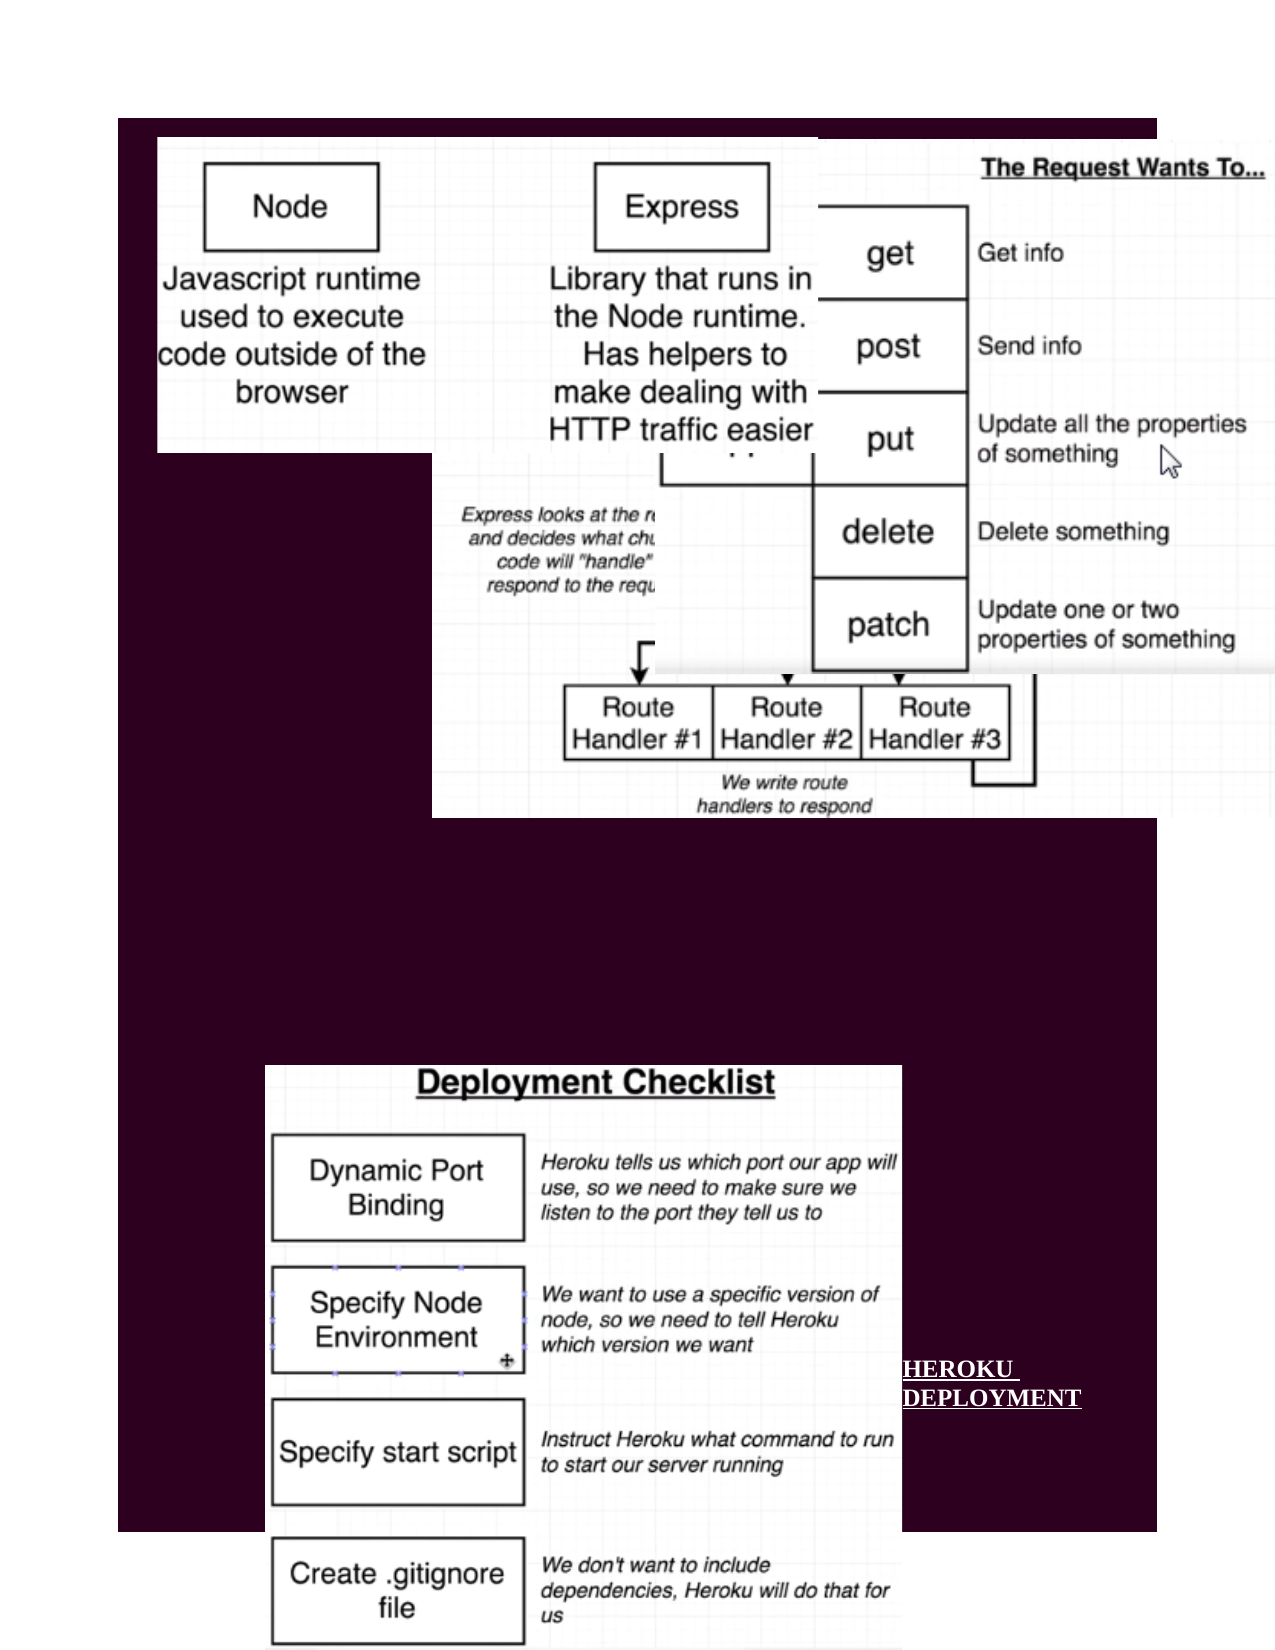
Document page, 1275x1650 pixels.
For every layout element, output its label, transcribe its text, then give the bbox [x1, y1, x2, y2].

text [118, 1354, 265, 1412]
picture [265, 1065, 903, 1650]
picture [157, 137, 1275, 818]
text HEROKU DEPLOYMENT [903, 1354, 1157, 1412]
